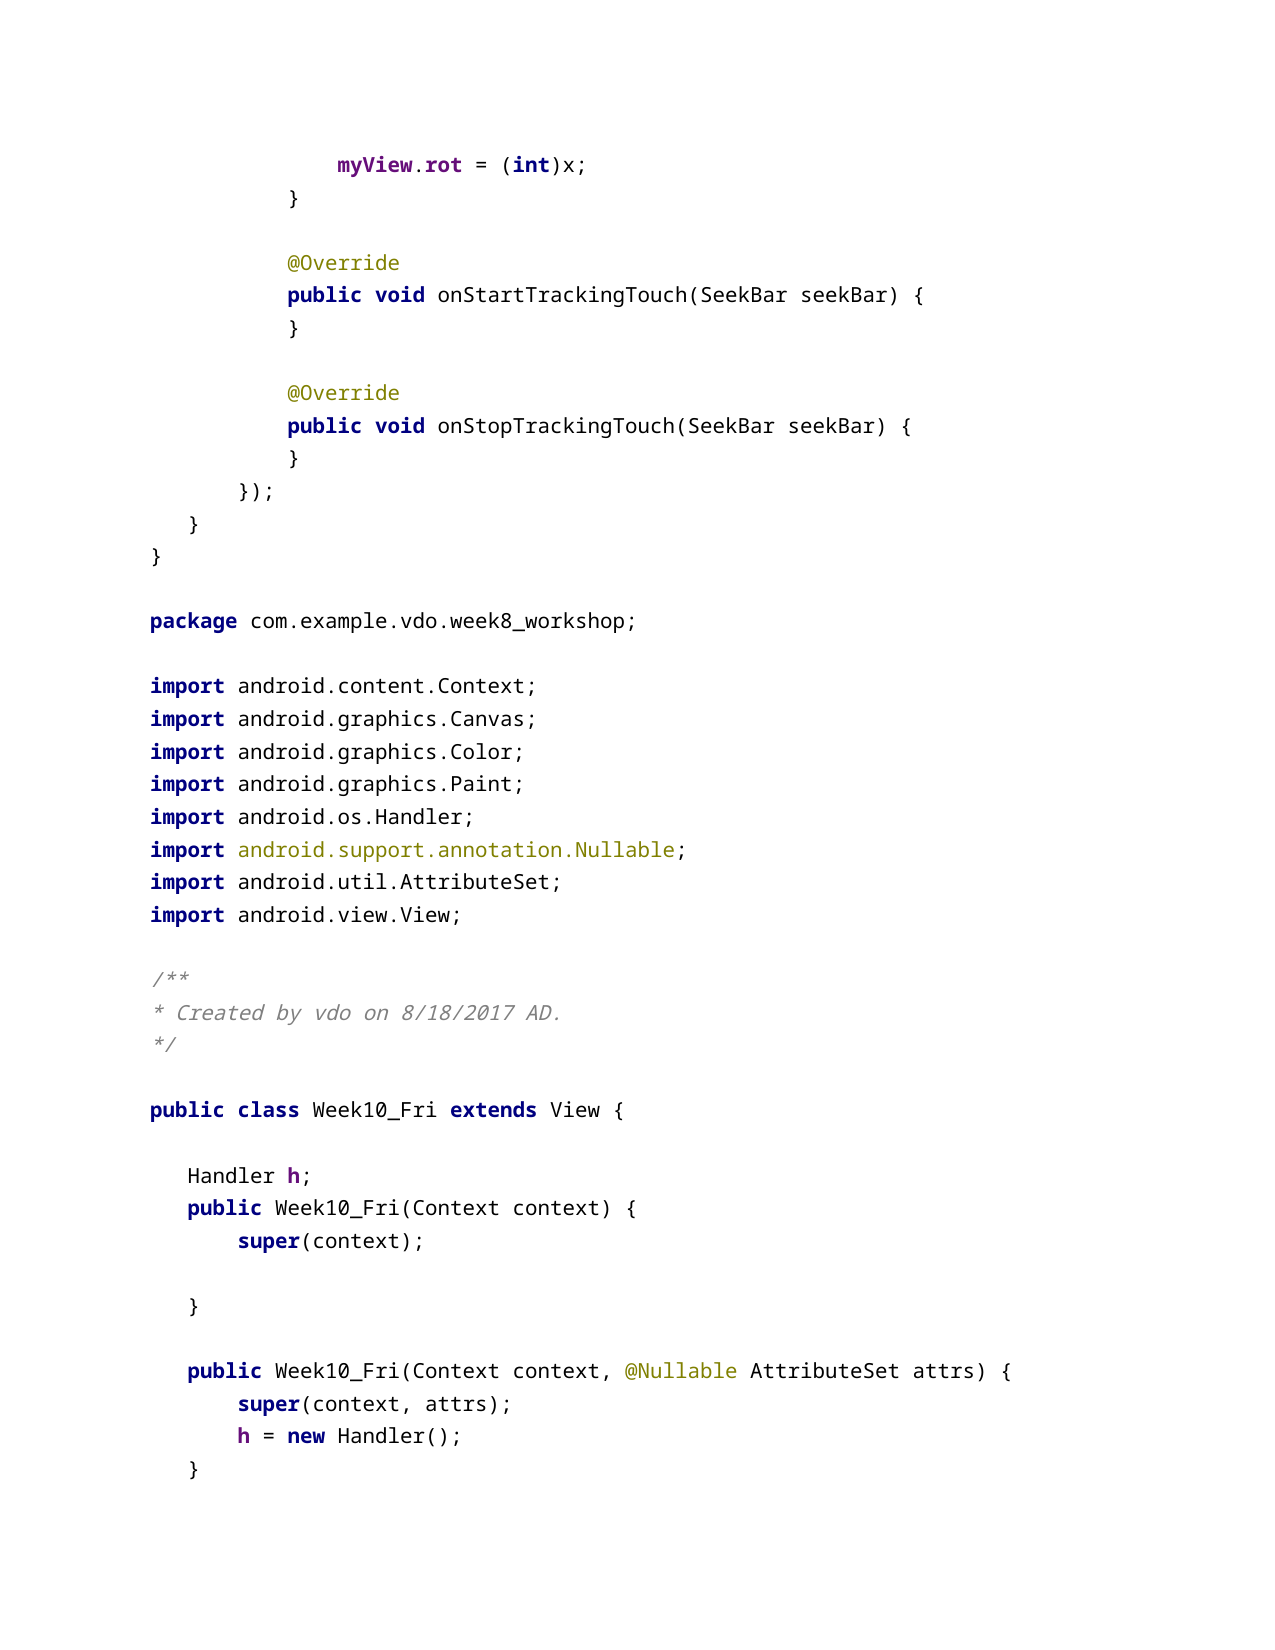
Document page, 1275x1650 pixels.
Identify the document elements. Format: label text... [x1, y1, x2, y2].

text * Created by vdo on 8/18/2017 AD. [150, 998, 1125, 1026]
text } [150, 313, 1125, 341]
text import android.support.annotation.Nullable; [150, 835, 1125, 863]
text } [150, 443, 1125, 472]
text import android.graphics.Paint; [150, 769, 1125, 798]
text } [150, 183, 1125, 211]
text @Override [150, 378, 1125, 407]
text }); [150, 476, 1125, 504]
text } [150, 509, 1125, 537]
text } [150, 1454, 1125, 1483]
text import android.os.Handler; [150, 802, 1125, 831]
text import android.content.Context; [150, 672, 1125, 700]
text } [150, 541, 1125, 570]
text } [150, 1291, 1125, 1319]
text public class Week10_Fri extends View { [150, 1096, 1125, 1124]
text h = new Handler(); [150, 1422, 1125, 1450]
text public void onStopTrackingTouch(SeekBar seekBar) { [150, 411, 1125, 439]
text super(context, attrs); [150, 1389, 1125, 1417]
text super(context); [150, 1226, 1125, 1254]
text /** [150, 965, 1125, 993]
text import android.util.AttributeSet; [150, 867, 1125, 896]
text myView.rot = (int)x; [150, 150, 1125, 178]
text public void onStartTrackingTouch(SeekBar seekBar) { [150, 280, 1125, 309]
text package com.example.vdo.week8_workshop; [150, 606, 1125, 635]
text import android.view.View; [150, 900, 1125, 928]
text import android.graphics.Canvas; [150, 704, 1125, 733]
text public Week10_Fri(Context context, @Nullable AttributeSet attrs) { [150, 1356, 1125, 1385]
text Handler h; [150, 1161, 1125, 1189]
text import android.graphics.Color; [150, 737, 1125, 765]
text @Override [150, 248, 1125, 276]
text public Week10_Fri(Context context) { [150, 1193, 1125, 1222]
text */ [150, 1030, 1125, 1059]
